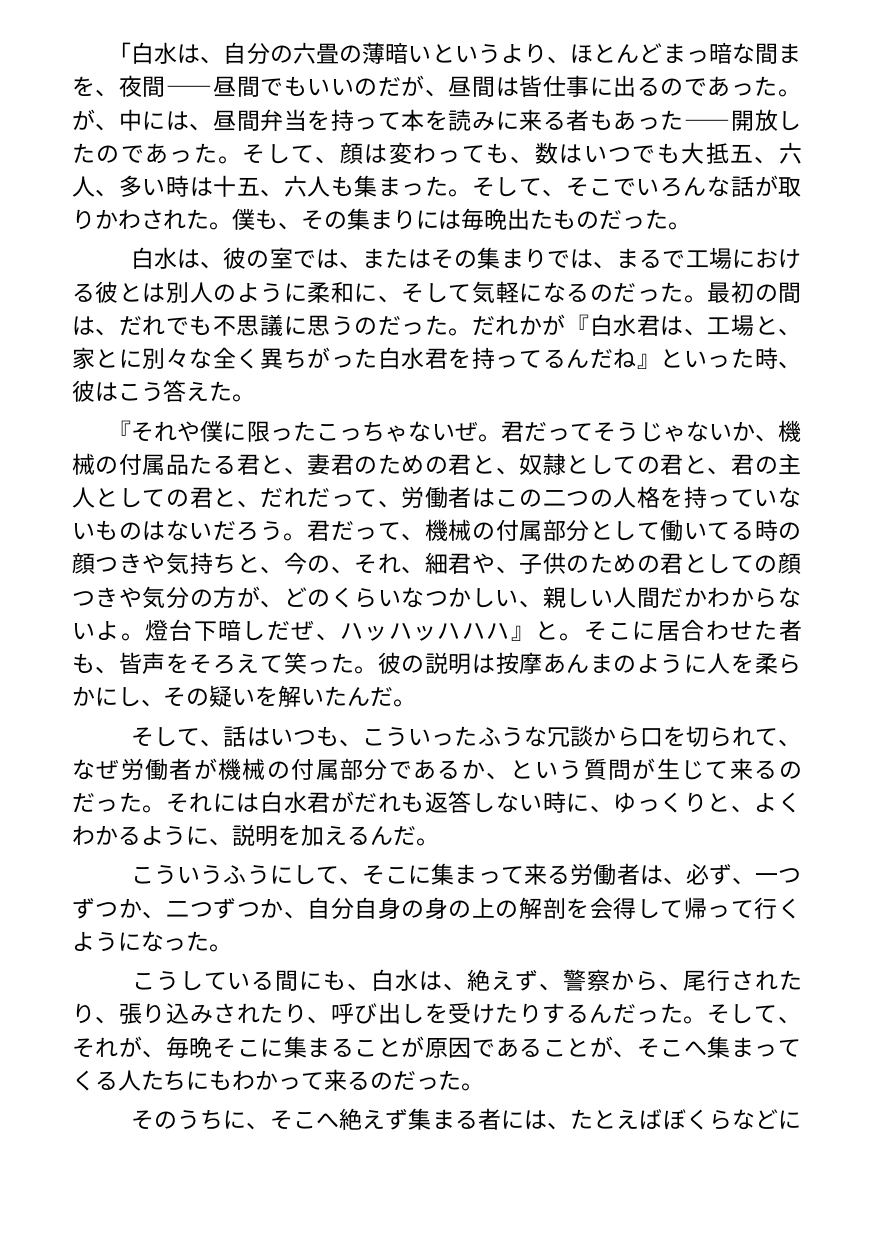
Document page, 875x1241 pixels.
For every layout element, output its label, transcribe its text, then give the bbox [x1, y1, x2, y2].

text 白水は、彼の室では、またはその集まりでは、まるで工場における彼とは別人のように柔和に、そして気軽になるのだった。最初の間は、だれでも不思議に思うのだった。だれかが『白水君は、工場と、家とに別々な全く異ちがった白水君を持ってるんだね』といった時、彼はこう答えた。 [72, 241, 802, 407]
text そして、話はいつも、こういったふうな冗談から口を切られて、なぜ労働者が機械の付属部分であるか、という質問が生じて来るのだった。それには白水君がだれも返答しない時に、ゆっくりと、よくわかるように、説明を加えるんだ。 [72, 718, 802, 851]
text 『それや僕に限ったこっちゃないぜ。君だってそうじゃないか、機械の付属品たる君と、妻君のための君と、奴隷としての君と、君の主人としての君と、だれだって、労働者はこの二つの人格を持っていないものはないだろう。君だって、機械の付属部分として働いてる時の顔つきや気持ちと、今の、それ、細君や、子供のための君としての顔つきや気分の方が、どのくらいなつかしい、親しい人間だかわからないよ。燈台下暗しだぜ、ハッハッハハハ』と。そこに居合わせた者も、皆声をそろえて笑った。彼の説明は按摩あんまのように人を柔らかにし、その疑いを解いたんだ。 [72, 413, 802, 712]
text そのうちに、そこへ絶えず集まる者には、たとえばぼくらなどに [72, 1102, 802, 1135]
text 「白水は、自分の六畳の薄暗いというより、ほとんどまっ暗な間まを、夜間――昼間でもいいのだが、昼間は皆仕事に出るのであった。が、中には、昼間弁当を持って本を読みに来る者もあった――開放したのであった。そして、顔は変わっても、数はいつでも大抵五、六人、多い時は十五、六人も集まった。そして、そこでいろんな話が取りかわされた。僕も、その集まりには毎晩出たものだった。 [72, 36, 802, 235]
text こうしている間にも、白水は、絶えず、警察から、尾行されたり、張り込みされたり、呼び出しを受けたりするんだった。そして、それが、毎晩そこに集まることが原因であることが、そこへ集まってくる人たちにもわかって来るのだった。 [72, 963, 802, 1096]
text こういうふうにして、そこに集まって来る労働者は、必ず、一つずつか、二つずつか、自分自身の身の上の解剖を会得して帰って行くようになった。 [72, 857, 802, 957]
